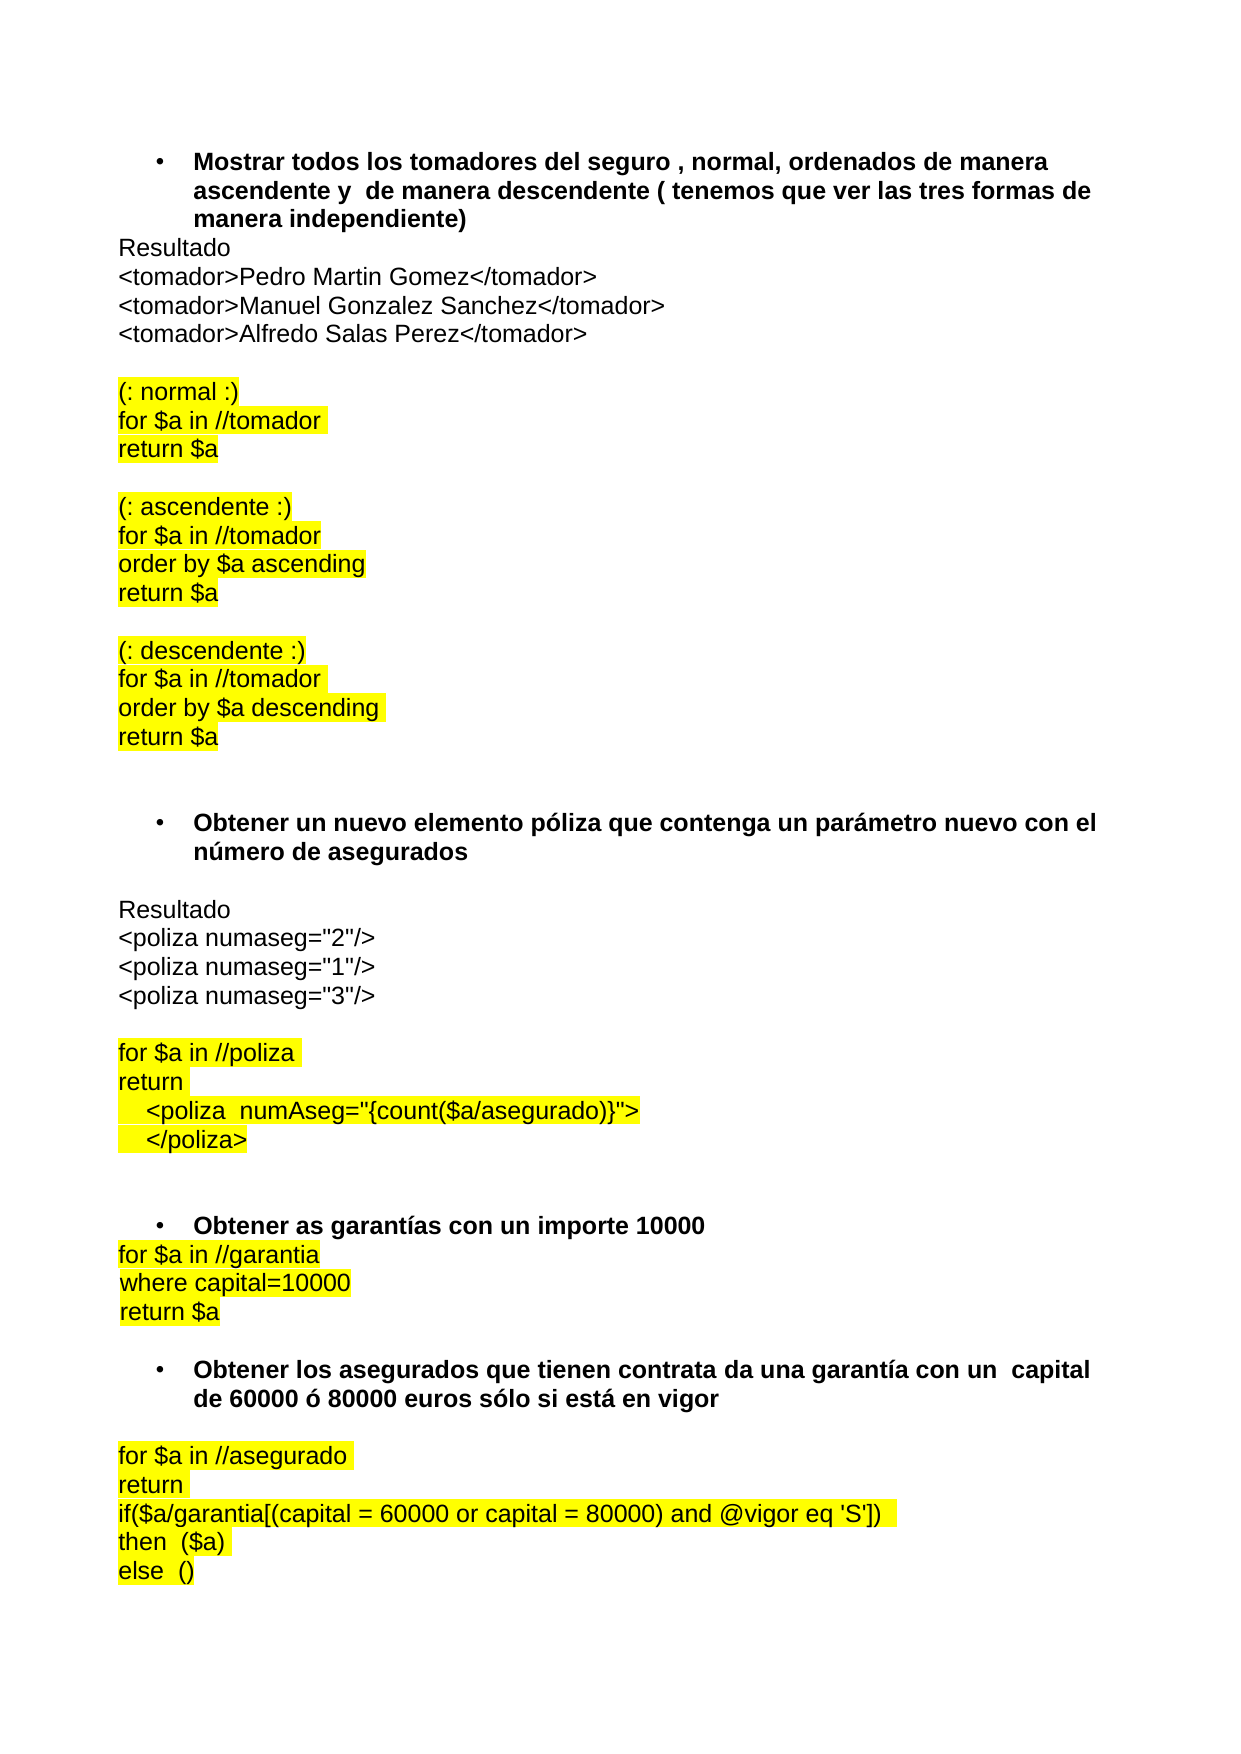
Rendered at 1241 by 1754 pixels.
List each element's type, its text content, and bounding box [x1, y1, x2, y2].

text return [118, 1470, 1122, 1498]
text for $a in //garantia [118, 1240, 1122, 1268]
text order by $a ascending [118, 549, 1122, 578]
text for $a in //tomador [118, 664, 1122, 693]
text <poliza numaseg="1"/> [118, 952, 1122, 981]
text Resultado [118, 233, 1122, 262]
text </poliza> [118, 1124, 1122, 1153]
text if($a/garantia[(capital = 60000 or capital = 80000) and @vigor eq 'S']) [118, 1498, 1122, 1527]
text return $a [119, 1297, 1122, 1326]
text return $a [118, 434, 1122, 463]
text else () [118, 1556, 1122, 1585]
list Obtener un nuevo elemento póliza que contenga un parámetro nuevo con el número de asegurados [156, 808, 1122, 866]
text (: normal :) [118, 377, 1122, 406]
text where capital=10000 [119, 1268, 1122, 1297]
text <tomador>Alfredo Salas Perez</tomador> [118, 319, 1122, 348]
text return $a [118, 722, 1122, 751]
text for $a in //tomador [118, 406, 1122, 434]
list Obtener as garantías con un importe 10000 [156, 1211, 1122, 1240]
text for $a in //tomador [118, 521, 1122, 549]
text <poliza numAseg="{count($a/asegurado)}"> [118, 1096, 1122, 1124]
text (: ascendente :) [118, 492, 1122, 521]
text order by $a descending [118, 693, 1122, 722]
text <tomador>Pedro Martin Gomez</tomador> [118, 262, 1122, 291]
list Obtener los asegurados que tienen contrata da una garantía con un capital de 60000 ó 80000 euros sólo si está en vigor [156, 1355, 1122, 1412]
text return $a [118, 578, 1122, 607]
text <poliza numaseg="2"/> [118, 923, 1122, 952]
text then ($a) [118, 1527, 1122, 1556]
text return [118, 1067, 1122, 1096]
text <poliza numaseg="3"/> [118, 981, 1122, 1009]
text <tomador>Manuel Gonzalez Sanchez</tomador> [118, 291, 1122, 319]
text (: descendente :) [118, 636, 1122, 664]
list Mostrar todos los tomadores del seguro , normal, ordenados de manera ascendente y de manera descendente ( tenemos que ver las tres formas de manera independiente) [156, 147, 1122, 233]
text for $a in //asegurado [118, 1441, 1122, 1470]
text Resultado [118, 894, 1122, 923]
text for $a in //poliza [118, 1038, 1122, 1067]
